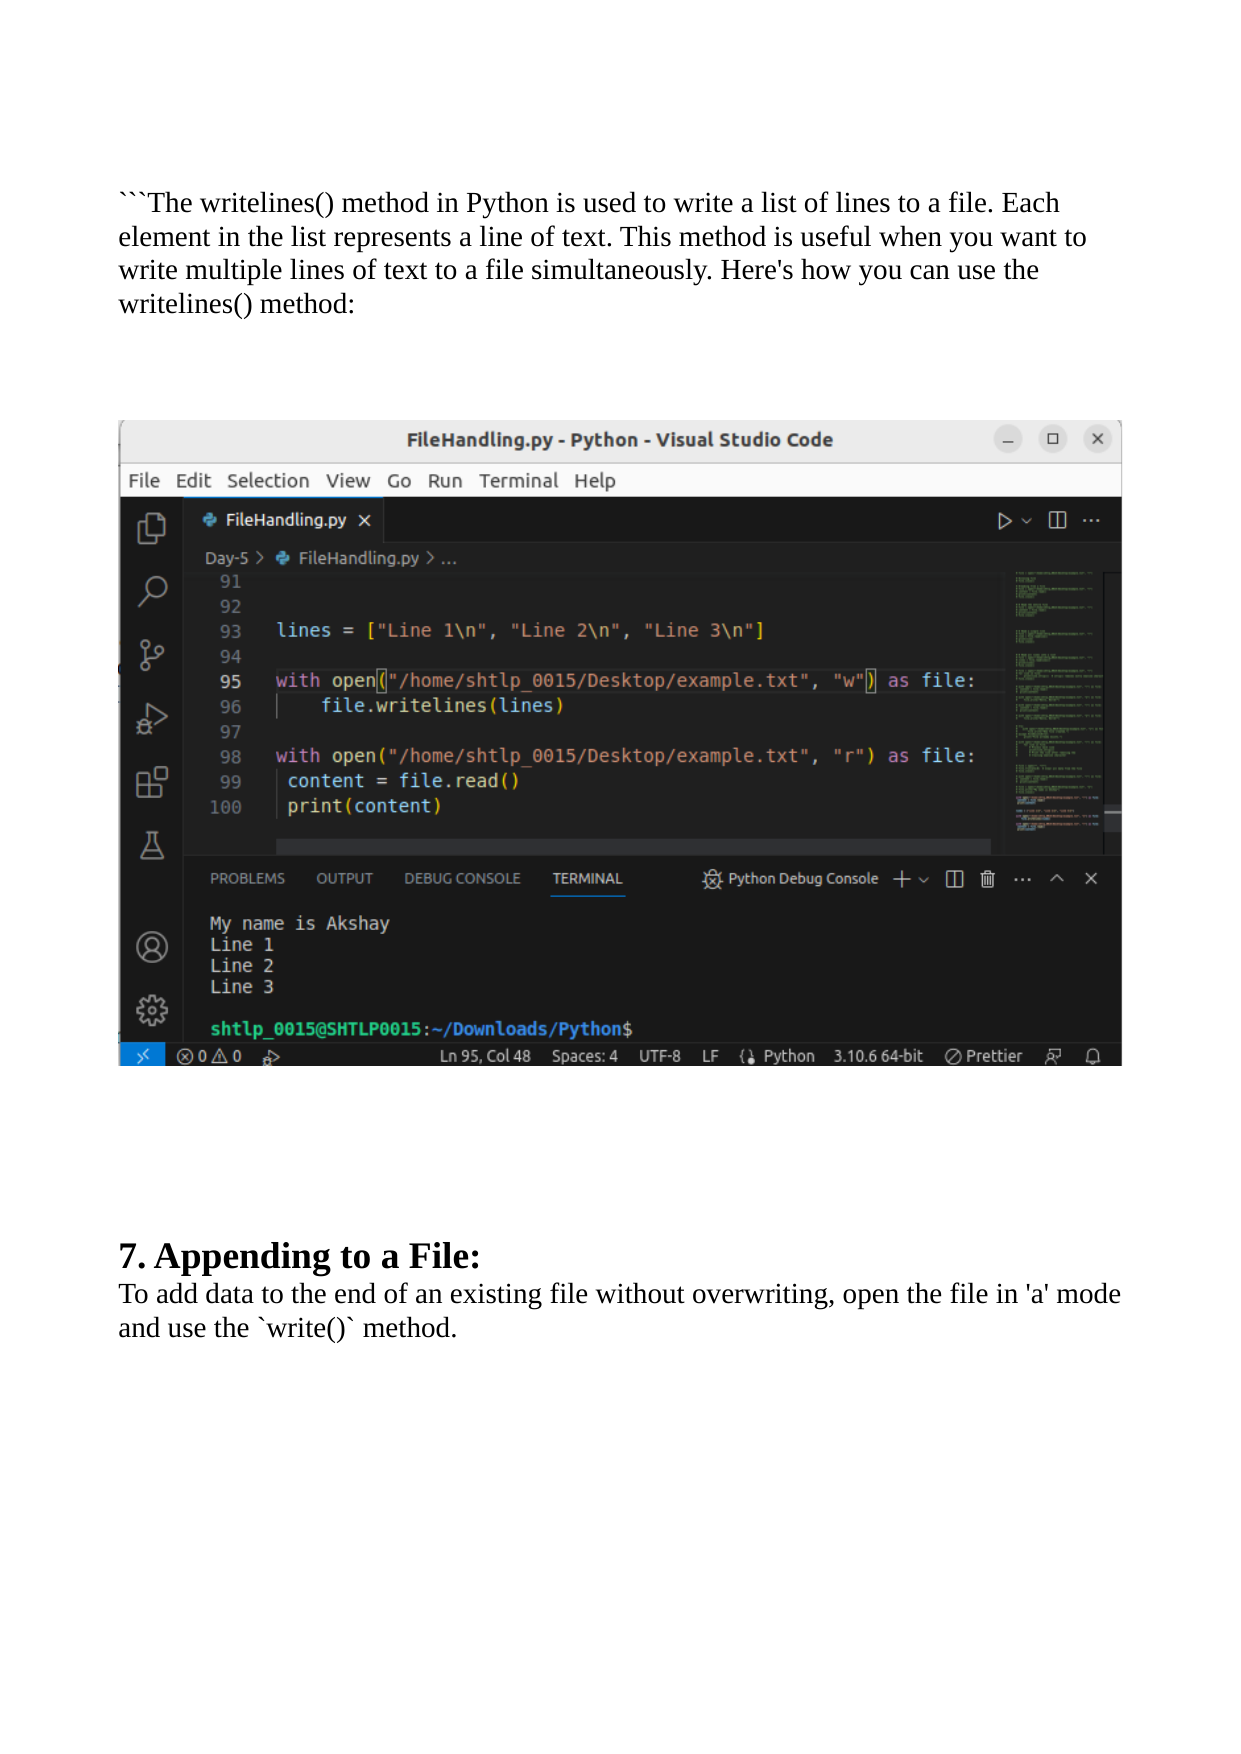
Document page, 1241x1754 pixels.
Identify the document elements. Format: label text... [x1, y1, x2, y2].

text To add data to the end of an existing file without overwriting, open the file in 'a' mode and use the `write()` method. [118, 1276, 1122, 1343]
text 7. Appending to a File: [118, 1233, 1122, 1276]
text ```The writelines() method in Python is used to write a list of lines to a file. Each element in the list represents a line of text. This method is useful when you want to write multiple lines of text to a file simultaneously. Here's how you can use the writelines() method: [118, 185, 1122, 319]
picture [118, 420, 1123, 1066]
